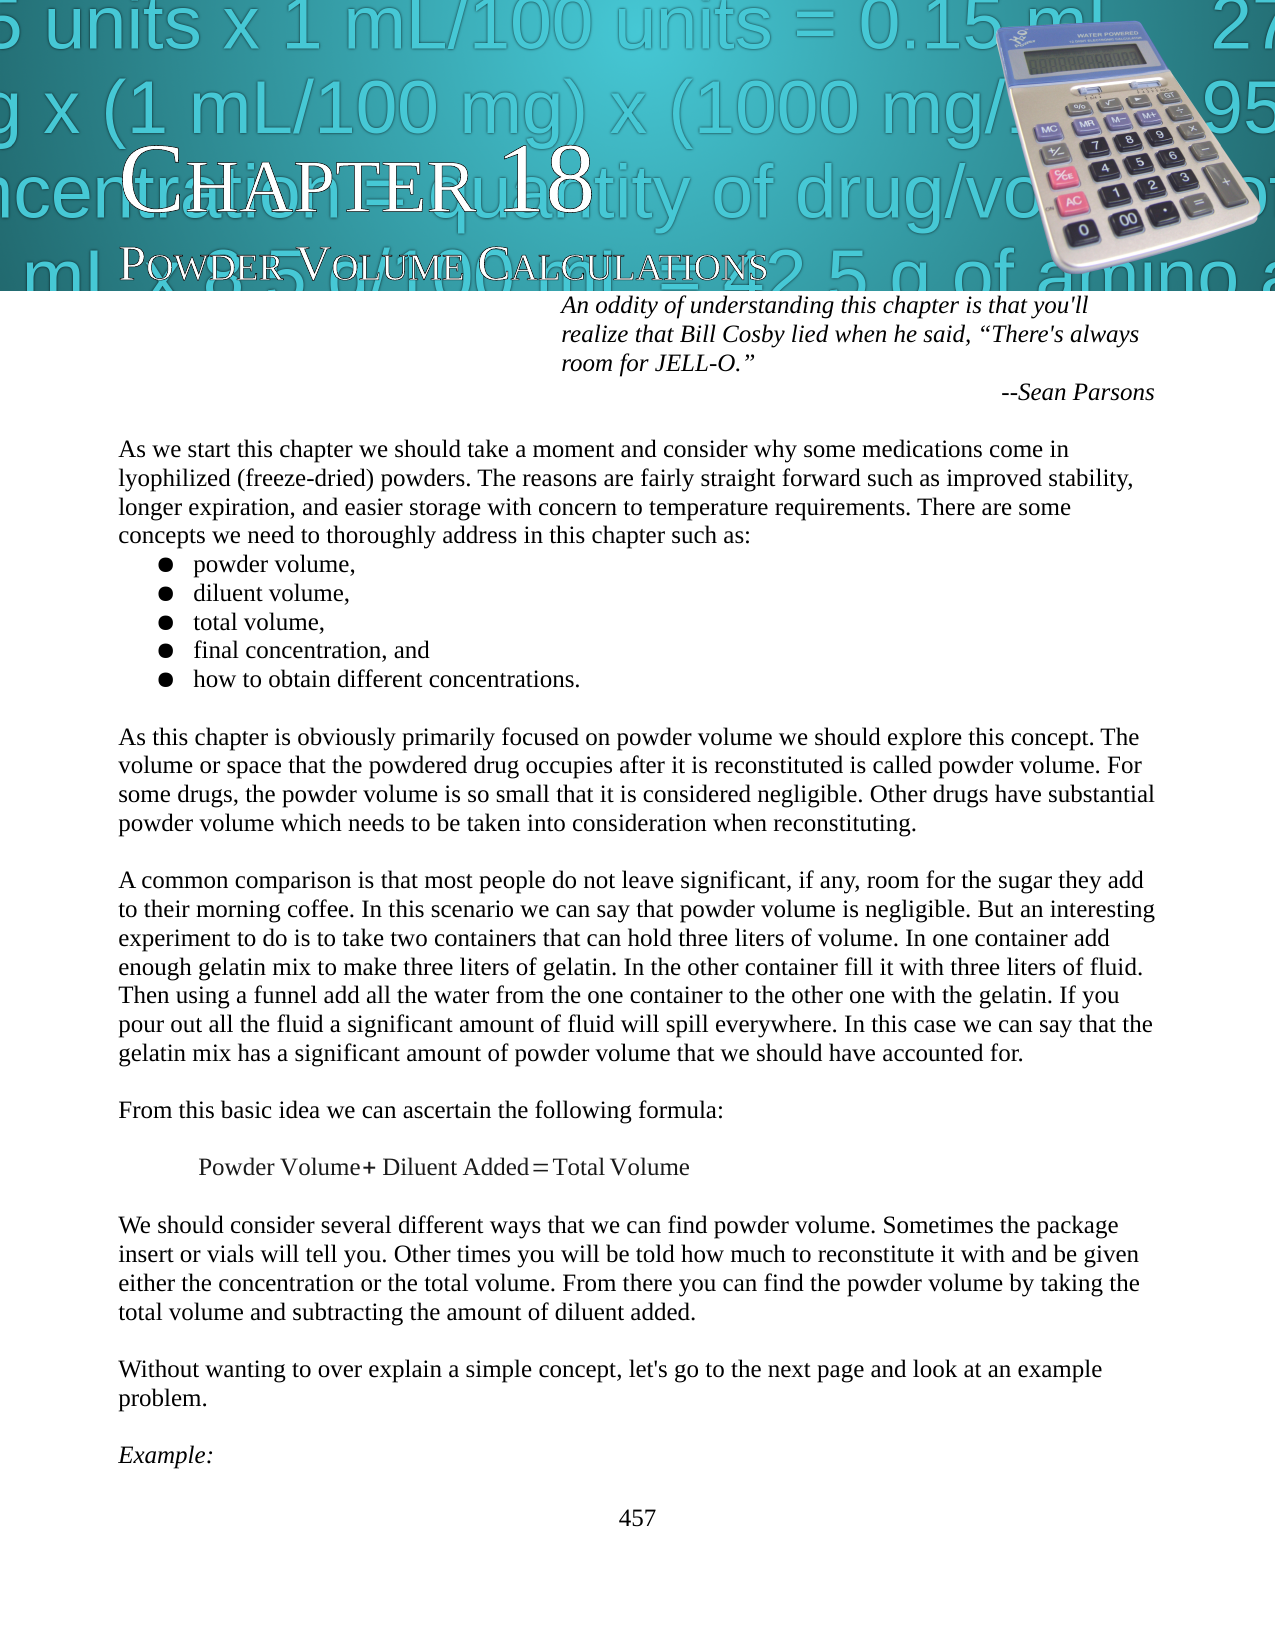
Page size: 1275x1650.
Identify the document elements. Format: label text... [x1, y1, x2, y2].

list final concentration, and [156, 636, 1157, 664]
text A common comparison is that most people do not leave significant, if any, room for the sugar they add to their morning coffee. In this scenario we can say that powder volume is negligible. But an interesting experiment to do is to take two containers that can hold three liters of volume. In one container add enough gelatin mix to make three liters of gelatin. In the other container fill it with three liters of fluid. Then using a funnel add all the water from the one container to the other one with the gelatin. If you pour out all the fluid a significant amount of fluid will spill everywhere. In this case we can say that the gelatin mix has a significant amount of powder volume that we should have accounted for. [118, 866, 1157, 1067]
text Without wanting to over explain a simple concept, let's go to the next page and look at an example problem. [118, 1354, 1157, 1412]
text Example: [118, 1441, 1157, 1469]
list how to obtain different concentrations. [156, 664, 1157, 693]
list powder volume, [156, 549, 1157, 578]
list diluent volume, [156, 578, 1157, 607]
text An oddity of understanding this chapter is that you'll realize that Bill Cosby lied when he said, “There's always room for JELL-O.” [561, 291, 1157, 377]
text From this basic idea we can ascertain the following formula: [118, 1096, 1157, 1124]
text As this chapter is obviously primarily focused on powder volume we should explore this concept. The volume or space that the powdered drug occupies after it is reconstituted is called powder volume. For some drugs, the powder volume is so small that it is considered negligible. Other drugs have substantial powder volume which needs to be taken into consideration when reconstituting. [118, 722, 1157, 837]
picture [0, 0, 1275, 291]
text As we start this chapter we should take a moment and consider why some medications come in lyophilized (freeze-dried) powders. The reasons are fairly straight forward such as improved stability, longer expiration, and easier storage with concern to temperature requirements. There are some concepts we need to thoroughly address in this chapter such as: [118, 434, 1157, 549]
text --Sean Parsons [118, 377, 1157, 406]
list total volume, [156, 607, 1157, 636]
text We should consider several different ways that we can find powder volume. Sometimes the package insert or vials will tell you. Other times you will be told how much to reconstitute it with and be given either the concentration or the total volume. From there you can find the powder volume by taking the total volume and subtracting the amount of diluent added. [118, 1211, 1157, 1326]
